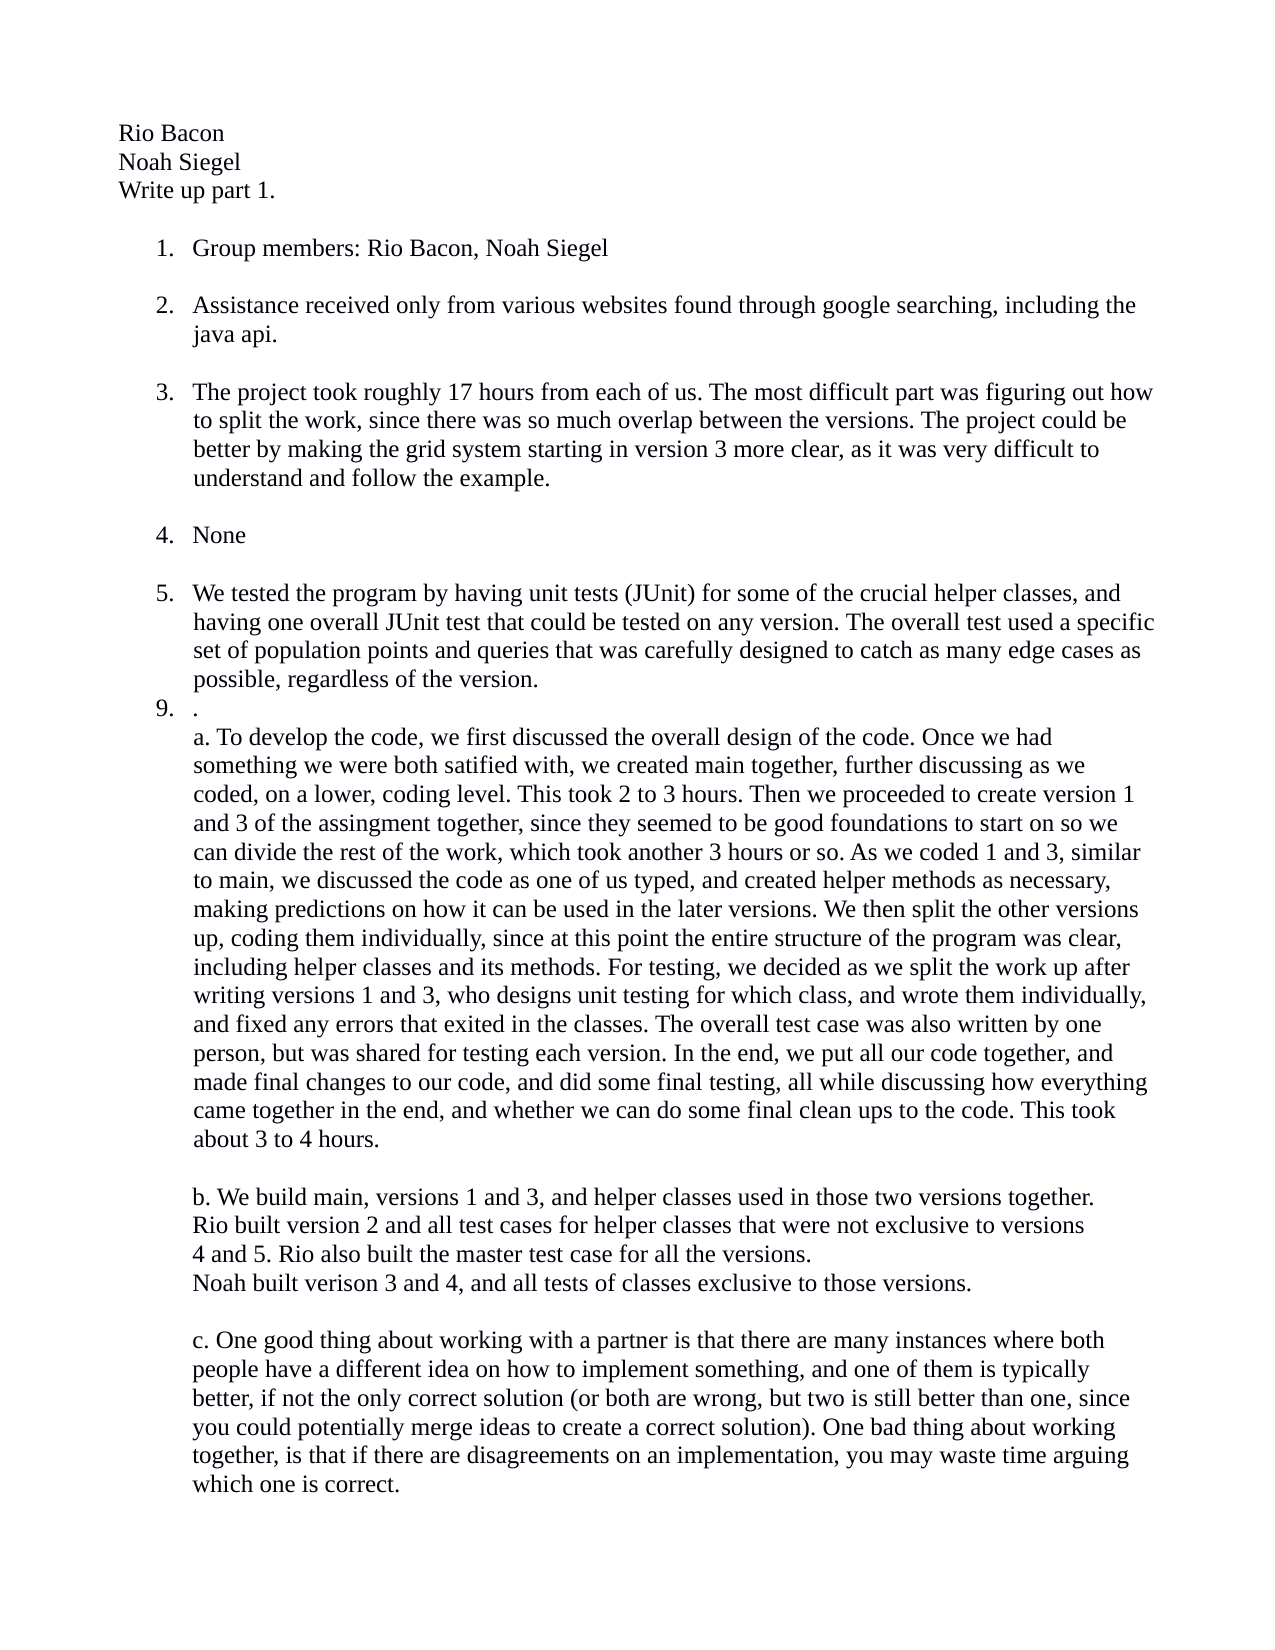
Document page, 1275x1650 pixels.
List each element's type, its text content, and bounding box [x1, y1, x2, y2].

text together, is that if there are disagreements on an implementation, you may waste time arguing which one is correct. [118, 1441, 1157, 1498]
list Assistance received only from various websites found through google searching, including the java api. [156, 291, 1157, 348]
list a. To develop the code, we first discussed the overall design of the code. Once we had something we were both satified with, we created main together, further discussing as we coded, on a lower, coding level. This took 2 to 3 hours. Then we proceeded to create version 1 and 3 of the assingment together, since they seemed to be good foundations to start on so we can divide the rest of the work, which took another 3 hours or so. As we coded 1 and 3, similar to main, we discussed the code as one of us typed, and created helper methods as necessary, making predictions on how it can be used in the later versions. We then split the other versions up, coding them individually, since at this point the entire structure of the program was clear, including helper classes and its methods. For testing, we decided as we split the work up after writing versions 1 and 3, who designs unit testing for which class, and wrote them individually, and fixed any errors that exited in the classes. The overall test case was also written by one person, but was shared for testing each version. In the end, we put all our code together, and made final changes to our code, and did some final testing, all while discussing how everything came together in the end, and whether we can do some final clean ups to the code. This took about 3 to 4 hours. [156, 722, 1157, 1153]
text Rio Bacon [118, 118, 1157, 147]
text Noah built verison 3 and 4, and all tests of classes exclusive to those versions. [118, 1268, 1157, 1297]
text b. We build main, versions 1 and 3, and helper classes used in those two versions together. [118, 1182, 1157, 1211]
text 9. . [118, 693, 1157, 722]
text Write up part 1. [118, 176, 1157, 204]
list The project took roughly 17 hours from each of us. The most difficult part was figuring out how to split the work, since there was so much overlap between the versions. The project could be better by making the grid system starting in version 3 more clear, as it was very difficult to understand and follow the example. [156, 377, 1157, 492]
list We tested the program by having unit tests (JUnit) for some of the crucial helper classes, and having one overall JUnit test that could be tested on any version. The overall test used a specific set of population points and queries that was carefully designed to catch as many edge cases as possible, regardless of the version. [156, 578, 1157, 693]
text c. One good thing about working with a partner is that there are many instances where both people have a different idea on how to implement something, and one of them is typically better, if not the only correct solution (or both are wrong, but two is still better than one, since you could potentially merge ideas to create a correct solution). One bad thing about working [118, 1326, 1157, 1441]
text Rio built version 2 and all test cases for helper classes that were not exclusive to versions 4 and 5. Rio also built the master test case for all the versions. [118, 1211, 1157, 1268]
text Noah Siegel [118, 147, 1157, 176]
list None [156, 521, 1157, 549]
list Group members: Rio Bacon, Noah Siegel [156, 233, 1157, 262]
